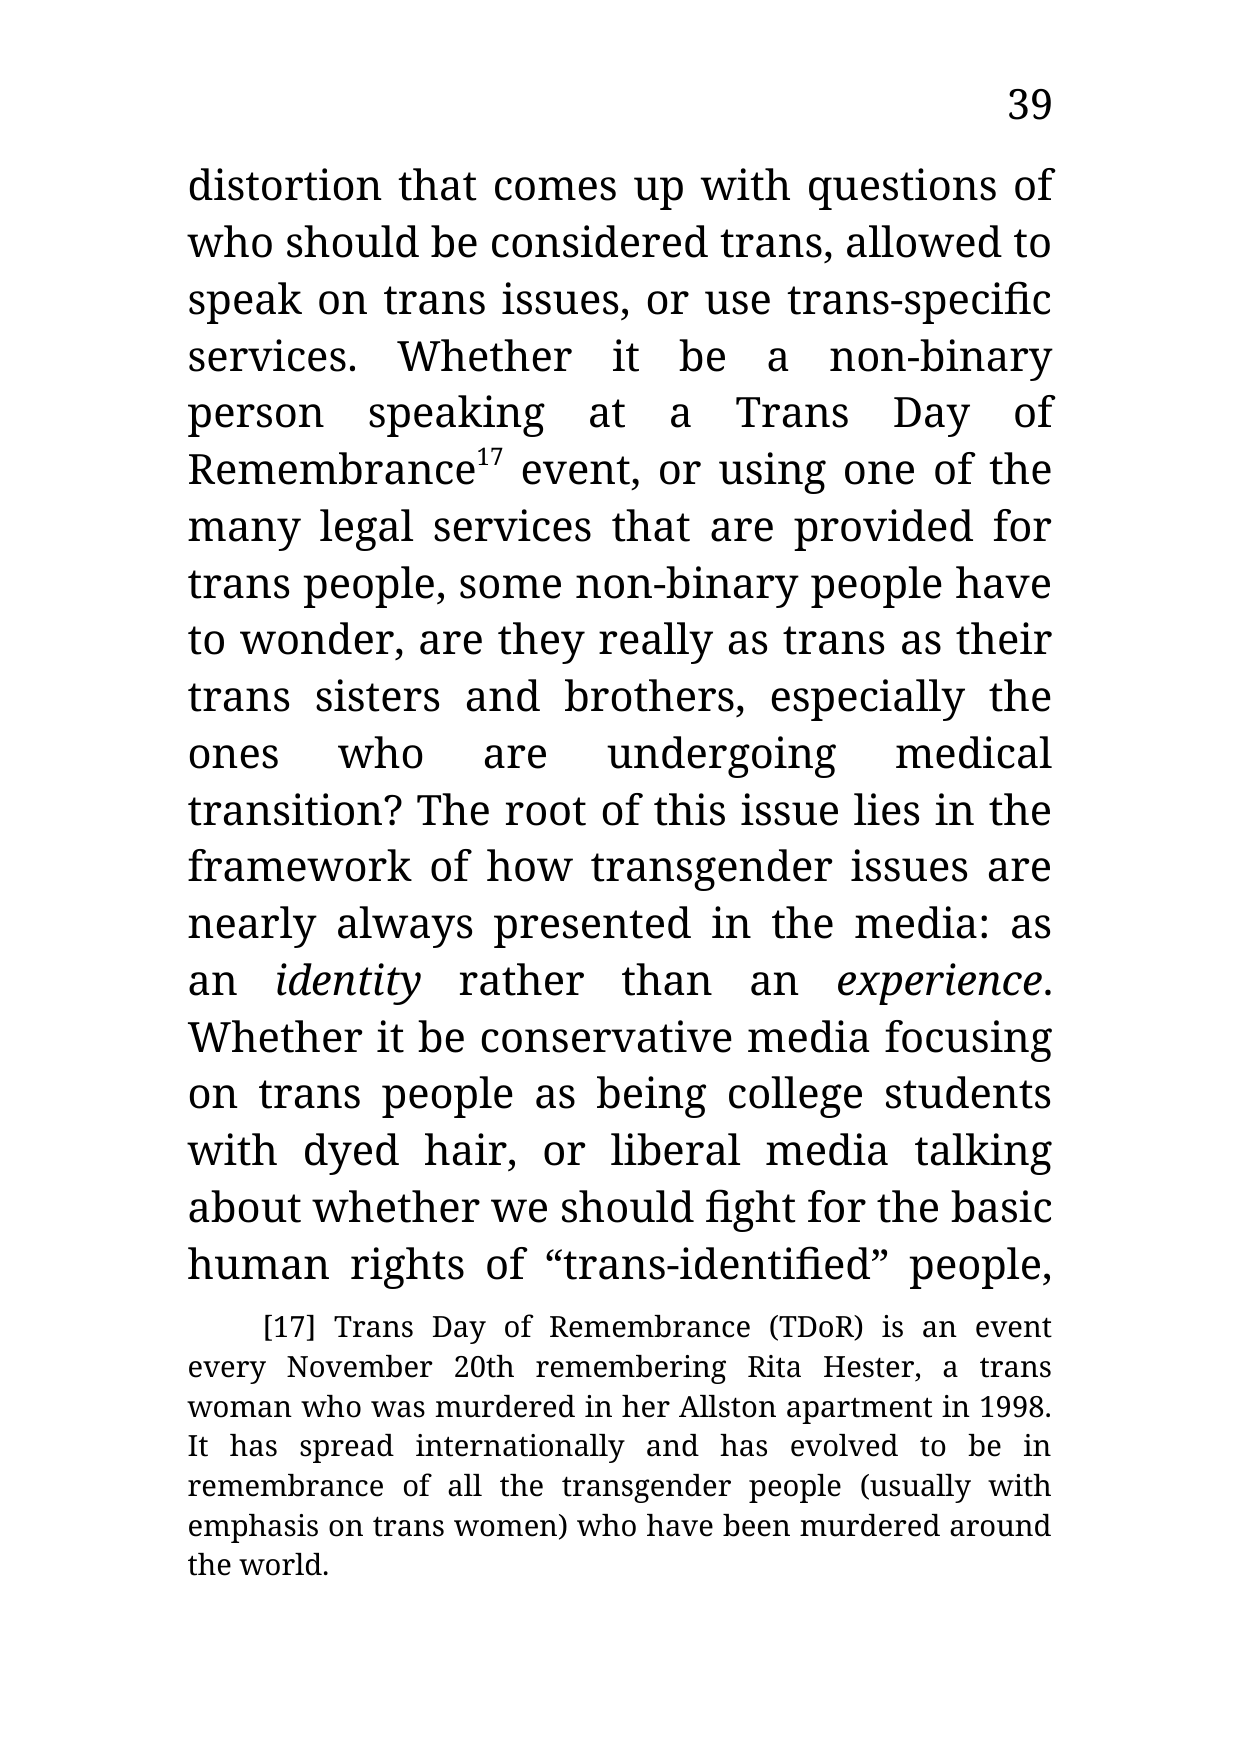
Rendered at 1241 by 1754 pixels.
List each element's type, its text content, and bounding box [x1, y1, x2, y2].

text Trans Day of Remembrance (TDoR) is an event every November 20th remembering Rita Hester, a trans woman who was murdered in her Allston apartment in 1998. It has spread internationally and has evolved to be in remembrance of all the transgender people (usually with emphasis on trans women) who have been murdered around the world. [187, 1306, 1053, 1584]
text distortion that comes up with questions of who should be considered trans, allowed to speak on trans issues, or use trans-specific services. Whether it be a non-binary person speaking at a Trans Day of Remembrance event, or using one of the many legal services that are provided for trans people, some non-binary people have to wonder, are they really as trans as their trans sisters and brothers, especially the ones who are undergoing medical transition? The root of this issue lies in the framework of how transgender issues are nearly always presented in the media: as an identity rather than an experience. Whether it be conservative media focusing on trans people as being college students with dyed hair, or liberal media talking about whether we should fight for the basic human rights of “trans-identified” people, [187, 156, 1053, 1291]
